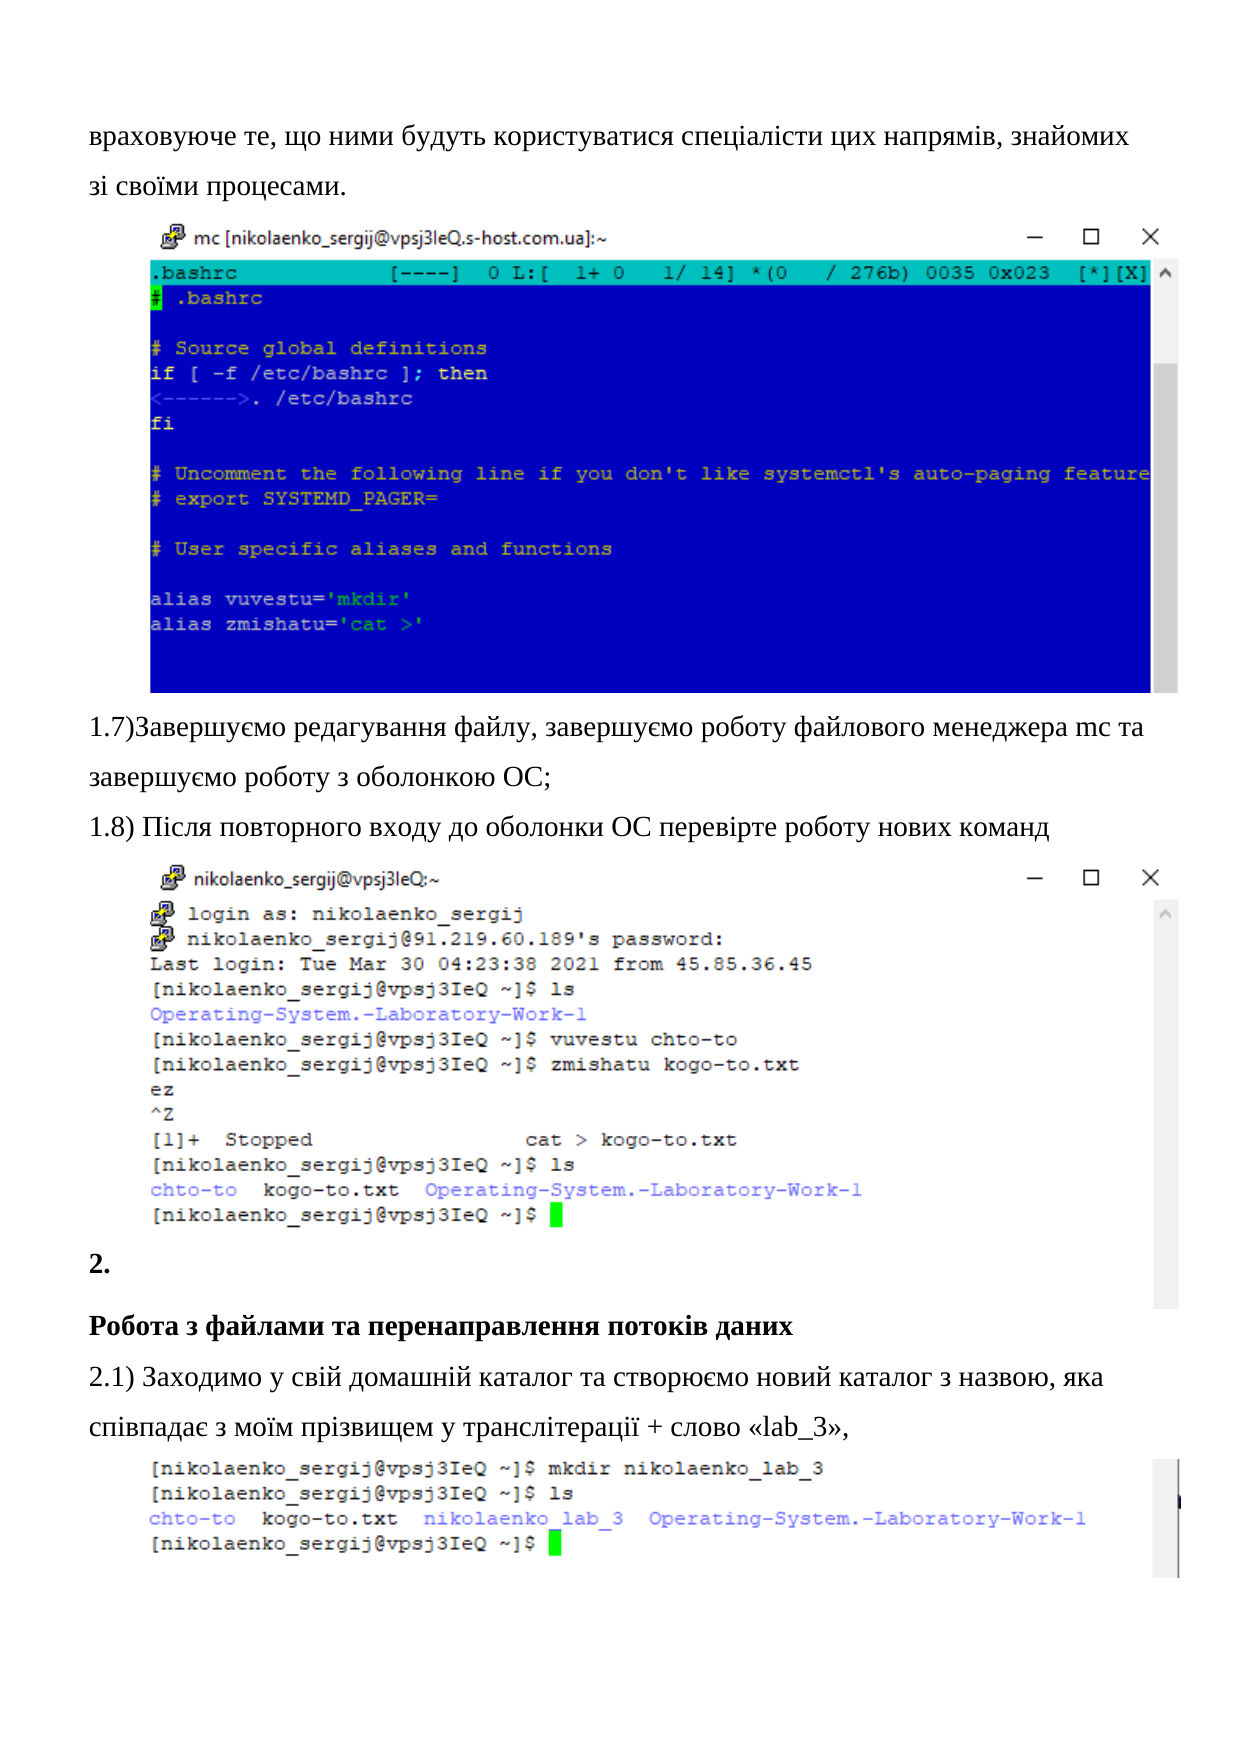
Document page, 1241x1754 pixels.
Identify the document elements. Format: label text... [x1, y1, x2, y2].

picture [147, 1459, 1181, 1578]
picture [150, 218, 1179, 693]
text 1.8) Після повторного входу до оболонки ОС перевірте роботу нових команд [88, 809, 1152, 843]
text 2. Робота з файлами та перенаправлення потоків даних [88, 1246, 1152, 1342]
text 1.7)Завершуємо редагування файлу, завершуємо роботу файлового менеджера mc та завершуємо роботу з оболонкою ОС; [88, 554, 1152, 793]
picture [150, 860, 1179, 1309]
text враховуюче те, що ними будуть користуватися спеціалісти цих напрямів, знайомих зі своїми процесами. [88, 118, 1152, 202]
text 2.1) Заходимо у свій домашній каталог та створюємо новий каталог з назвою, яка співпадає з моїм прізвищем у транслітерації + слово «lab_3», [88, 1359, 1152, 1442]
